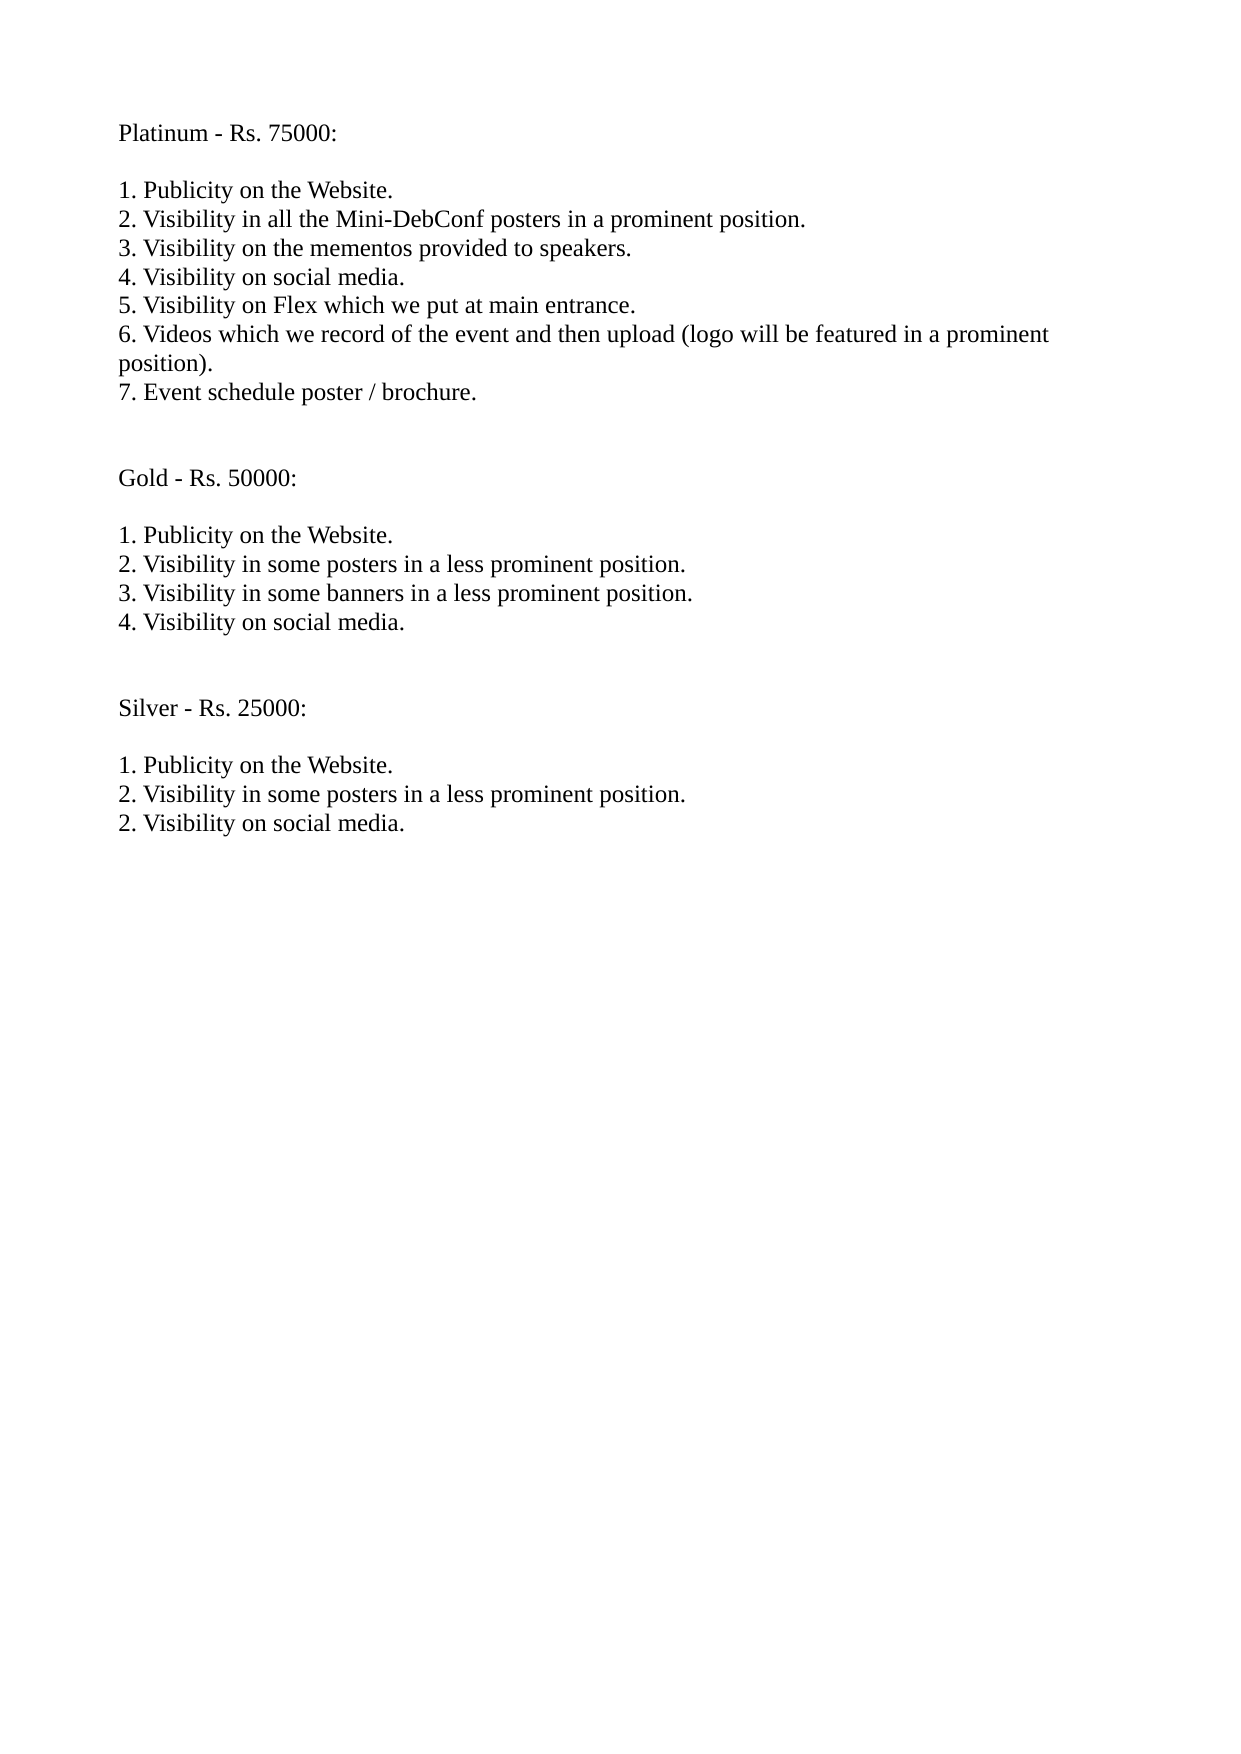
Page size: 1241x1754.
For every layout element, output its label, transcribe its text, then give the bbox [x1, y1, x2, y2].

text 4. Visibility on social media. [118, 262, 1122, 291]
text 1. Publicity on the Website. [118, 521, 1122, 549]
text 7. Event schedule poster / brochure. [118, 377, 1122, 406]
text 2. Visibility on social media. [118, 808, 1122, 837]
text 1. Publicity on the Website. [118, 751, 1122, 779]
text 2. Visibility in some posters in a less prominent position. [118, 779, 1122, 808]
text 1. Publicity on the Website. [118, 176, 1122, 204]
text Platinum - Rs. 75000: [118, 118, 1122, 147]
text 2. Visibility in all the Mini-DebConf posters in a prominent position. [118, 204, 1122, 233]
text Gold - Rs. 50000: [118, 463, 1122, 492]
text 3. Visibility in some banners in a less prominent position. [118, 578, 1122, 607]
text Silver - Rs. 25000: [118, 693, 1122, 722]
text 3. Visibility on the mementos provided to speakers. [118, 233, 1122, 262]
text 2. Visibility in some posters in a less prominent position. [118, 549, 1122, 578]
text 4. Visibility on social media. [118, 607, 1122, 636]
text 6. Videos which we record of the event and then upload (logo will be featured in a prominent position). [118, 319, 1122, 377]
text 5. Visibility on Flex which we put at main entrance. [118, 291, 1122, 319]
